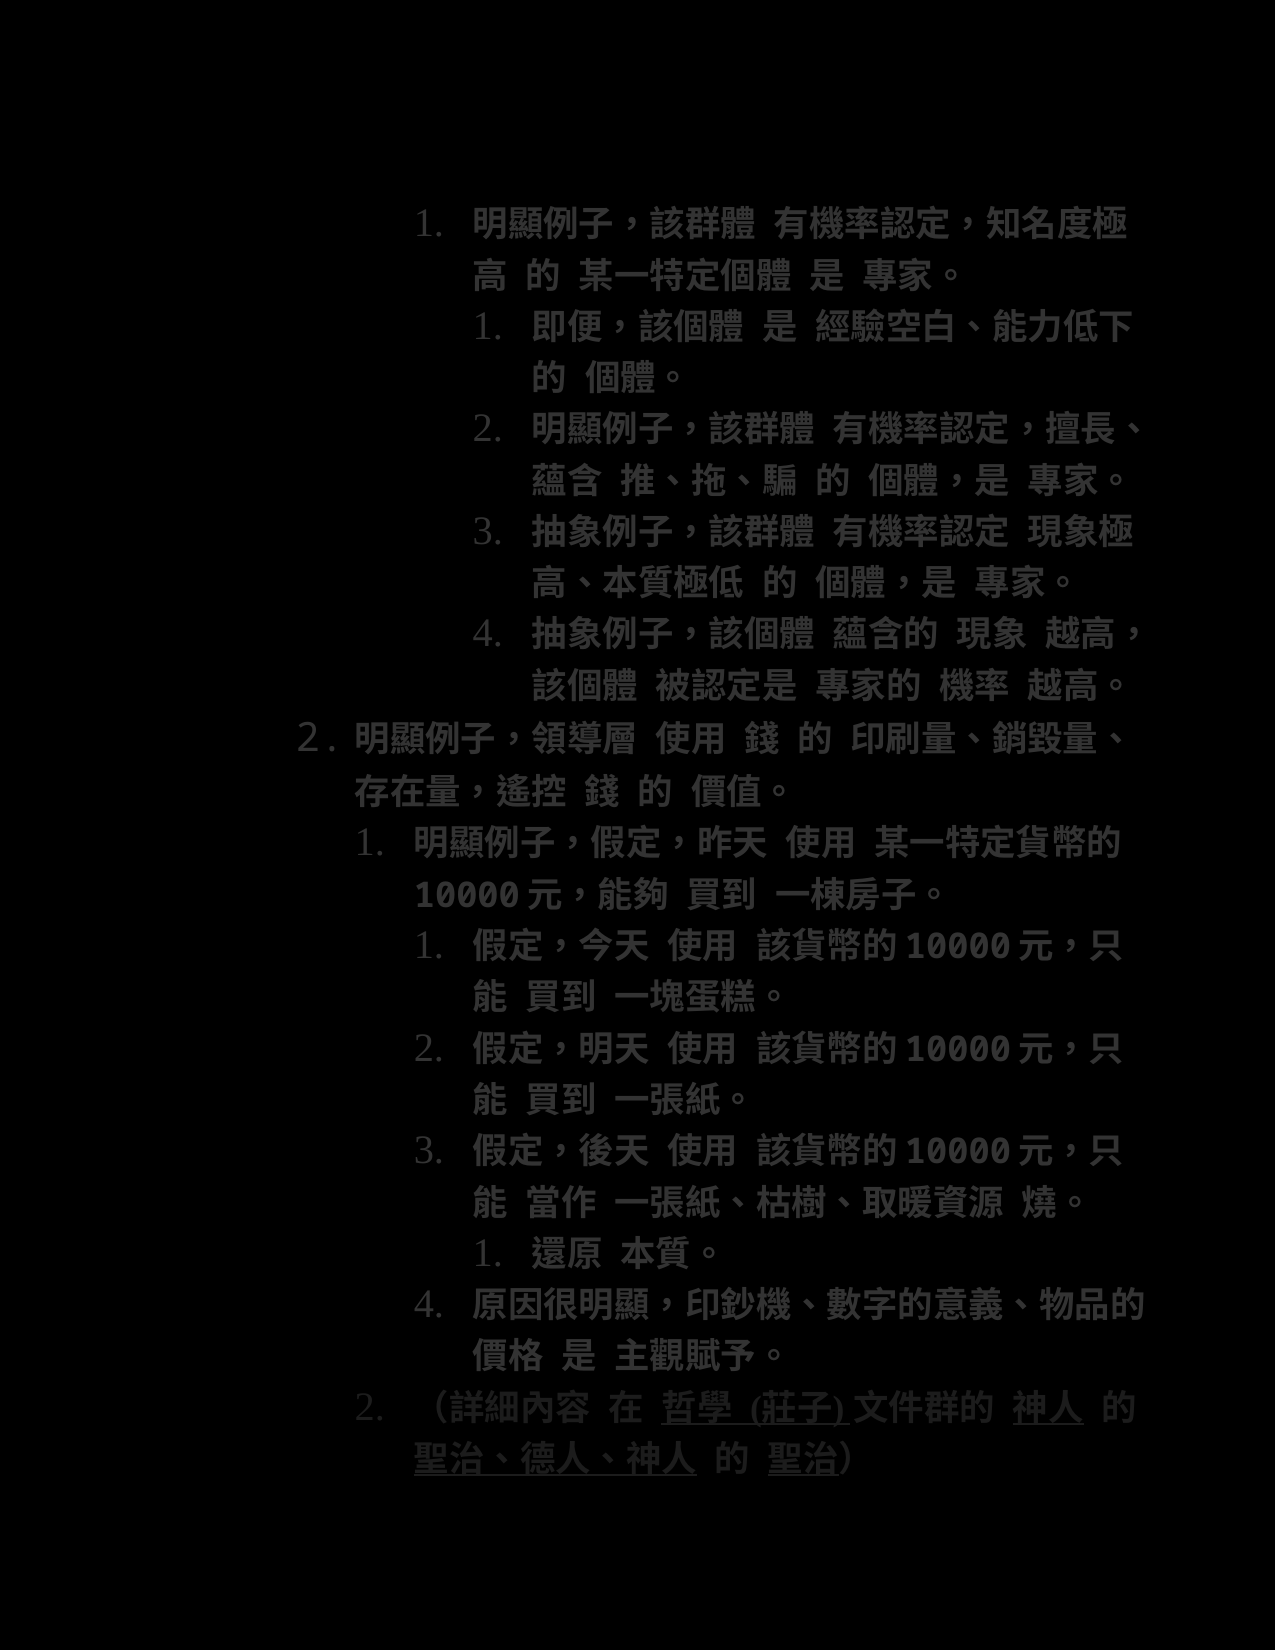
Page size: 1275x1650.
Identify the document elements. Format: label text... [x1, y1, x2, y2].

list （詳細內容 在 哲學 (莊子) 文件群的 神人 的 聖治、德人、神人 的 聖治） [354, 1379, 1157, 1481]
list 原因很明顯，印鈔機、數字的意義、物品的價格 是 主觀賦予。 [413, 1276, 1157, 1379]
list 明顯例子，假定，昨天 使用 某一特定貨幣的10000元，能夠 買到 一棟房子。 [354, 815, 1157, 917]
list 假定，明天 使用 該貨幣的10000元，只能 買到 一張紙。 [413, 1020, 1157, 1123]
list 明顯例子，該群體 有機率認定，擅長、蘊含 推、拖、騙 的 個體，是 專家。 [472, 401, 1157, 503]
list 抽象例子，該個體 蘊含的 現象 越高，該個體 被認定是 專家的 機率 越高。 [472, 606, 1157, 708]
list 還原 本質。 [472, 1225, 1157, 1276]
list 即便，該個體 是 經驗空白、能力低下 的 個體。 [472, 298, 1157, 401]
list 假定，今天 使用 該貨幣的10000元，只能 買到 一塊蛋糕。 [413, 917, 1157, 1020]
list 抽象例子，該群體 有機率認定 現象極高、本質極低 的 個體，是 專家。 [472, 503, 1157, 606]
list 明顯例子，領導層 使用 錢 的 印刷量、銷毀量、存在量，遙控 錢 的 價值。 [295, 708, 1157, 815]
list 假定，後天 使用 該貨幣的10000元，只能 當作 一張紙、枯樹、取暖資源 燒。 [413, 1123, 1157, 1225]
list 明顯例子，該群體 有機率認定，知名度極高 的 某一特定個體 是 專家。 [413, 196, 1157, 298]
